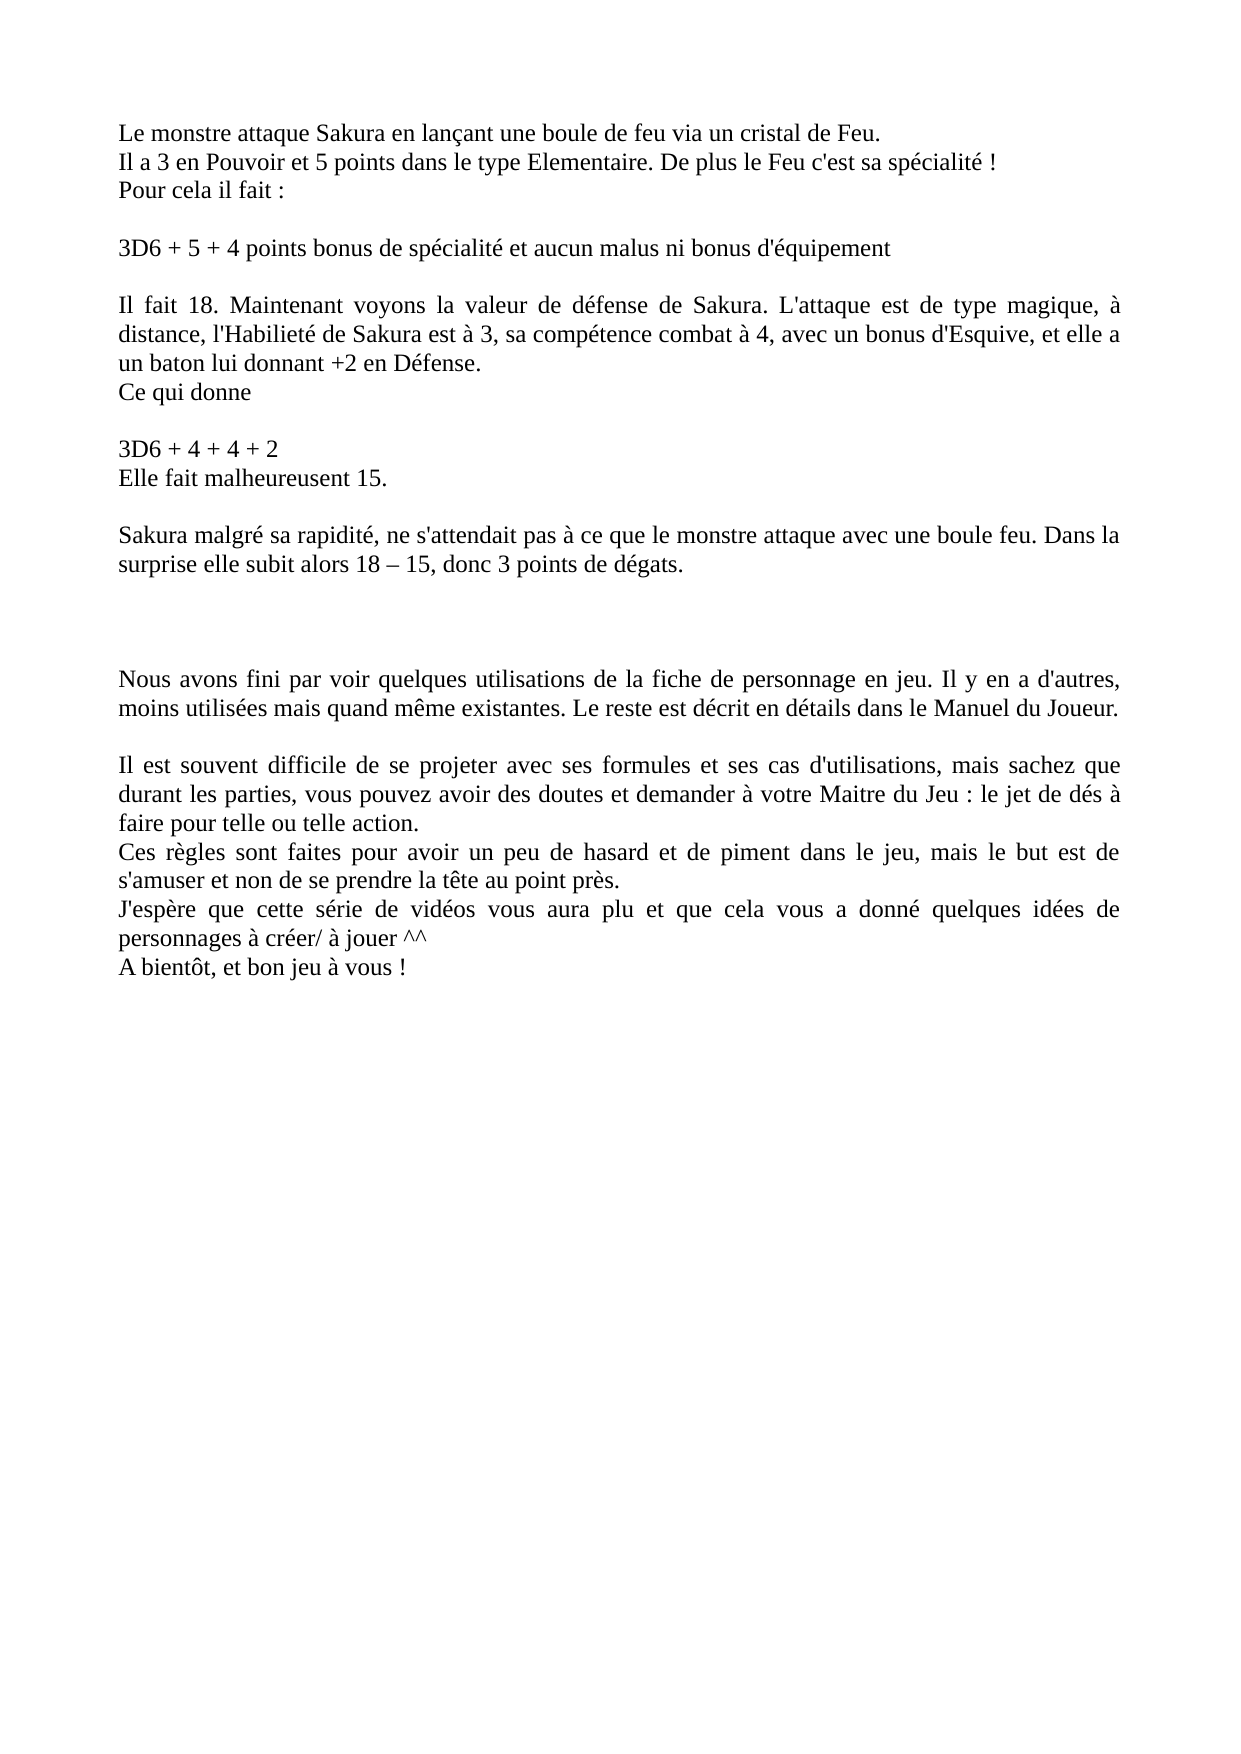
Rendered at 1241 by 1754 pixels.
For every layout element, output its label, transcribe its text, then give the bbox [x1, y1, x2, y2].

text Nous avons fini par voir quelques utilisations de la fiche de personnage en jeu. Il y en a d'autres, moins utilisées mais quand même existantes. Le reste est décrit en détails dans le Manuel du Joueur. [118, 664, 1122, 722]
text Il est souvent difficile de se projeter avec ses formules et ses cas d'utilisations, mais sachez que durant les parties, vous pouvez avoir des doutes et demander à votre Maitre du Jeu : le jet de dés à faire pour telle ou telle action. [118, 751, 1122, 837]
text J'espère que cette série de vidéos vous aura plu et que cela vous a donné quelques idées de personnages à créer/ à jouer ^^ [118, 894, 1122, 952]
text Pour cela il fait : [118, 176, 1122, 204]
text Ce qui donne [118, 377, 1122, 406]
text Ces règles sont faites pour avoir un peu de hasard et de piment dans le jeu, mais le but est de s'amuser et non de se prendre la tête au point près. [118, 837, 1122, 894]
text A bientôt, et bon jeu à vous ! [118, 952, 1122, 981]
text Il a 3 en Pouvoir et 5 points dans le type Elementaire. De plus le Feu c'est sa spécialité ! [118, 147, 1122, 176]
text 3D6 + 4 + 4 + 2 [118, 434, 1122, 463]
text Le monstre attaque Sakura en lançant une boule de feu via un cristal de Feu. [118, 118, 1122, 147]
text 3D6 + 5 + 4 points bonus de spécialité et aucun malus ni bonus d'équipement [118, 233, 1122, 262]
text Sakura malgré sa rapidité, ne s'attendait pas à ce que le monstre attaque avec une boule feu. Dans la surprise elle subit alors 18 – 15, donc 3 points de dégats. [118, 521, 1122, 578]
text Elle fait malheureusent 15. [118, 463, 1122, 492]
text Il fait 18. Maintenant voyons la valeur de défense de Sakura. L'attaque est de type magique, à distance, l'Habilieté de Sakura est à 3, sa compétence combat à 4, avec un bonus d'Esquive, et elle a un baton lui donnant +2 en Défense. [118, 291, 1122, 377]
